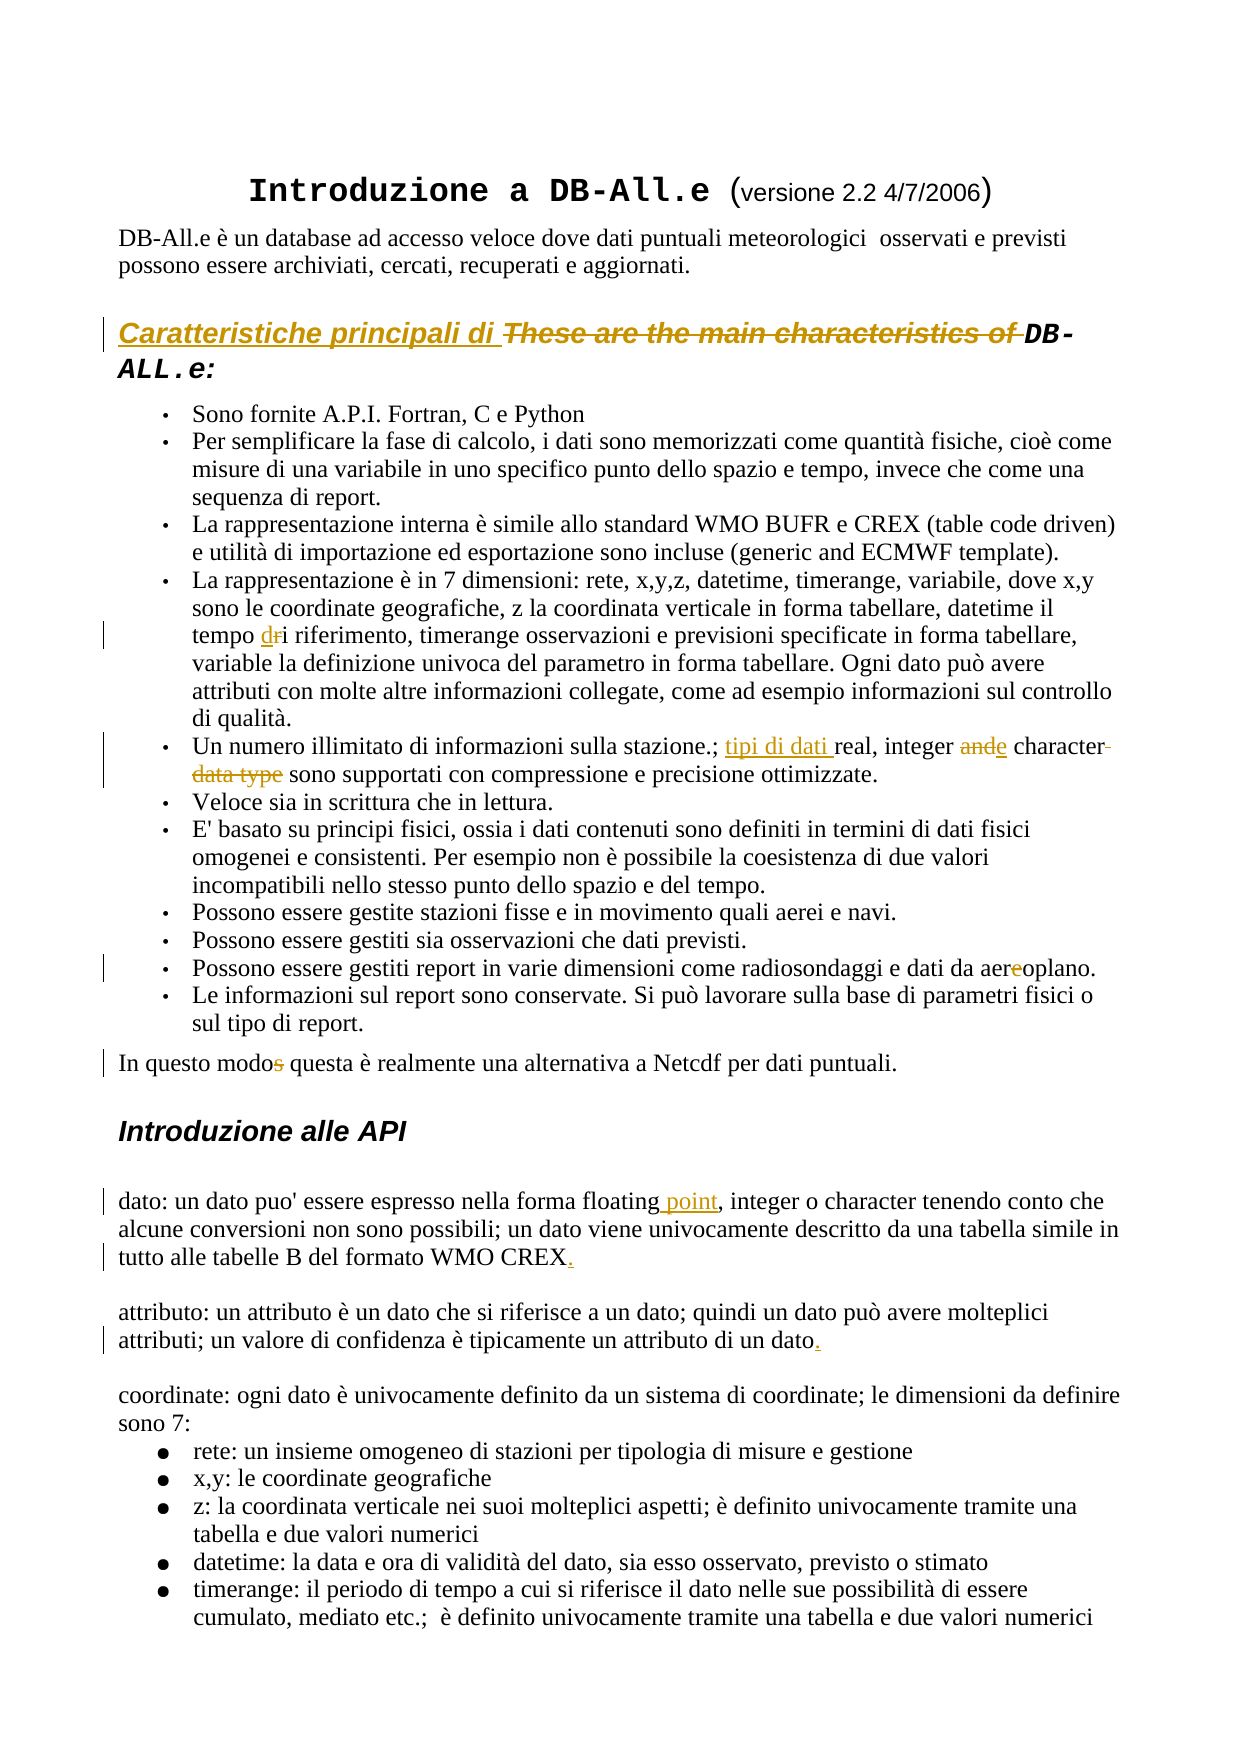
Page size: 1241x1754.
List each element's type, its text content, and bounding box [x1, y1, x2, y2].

list Veloce sia in scrittura che in lettura. [162, 788, 1122, 815]
text coordinate: ogni dato è univocamente definito da un sistema di coordinate; le dimensioni da definire sono 7: [118, 1381, 1122, 1437]
text dato: un dato puo' essere espresso nella forma floating point, integer o character tenendo conto che alcune conversioni non sono possibili; un dato viene univocamente descritto da una tabella simile in tutto alle tabelle B del formato WMO CREX. [118, 1187, 1122, 1271]
list La rappresentazione è in 7 dimensioni: rete, x,y,z, datetime, timerange, variabile, dove x,y sono le coordinate geografiche, z la coordinata verticale in forma tabellare, datetime il tempo di riferimento, timerange osservazioni e previsioni specificate in forma tabellare, variable la definizione univoca del parametro in forma tabellare. Ogni dato può avere attributi con molte altre informazioni collegate, come ad esempio informazioni sul controllo di qualità. [162, 566, 1122, 732]
list Sono fornite A.P.I. Fortran, C e Python [162, 400, 1122, 427]
list Possono essere gestiti report in varie dimensioni come radiosondaggi e dati da aeroplano. [162, 954, 1122, 982]
list Per semplificare la fase di calcolo, i dati sono memorizzati come quantità fisiche, cioè come misure di una variabile in uno specifico punto dello spazio e tempo, invece che come una sequenza di report. [162, 427, 1122, 511]
subtitle Introduzione alle API [118, 1115, 1122, 1147]
subtitle Caratteristiche principali di DB-ALL.e: [118, 317, 1122, 387]
list Le informazioni sul report sono conservate. Si può lavorare sulla base di parametri fisici o sul tipo di report. [162, 982, 1122, 1037]
list Un numero illimitato di informazioni sulla stazione.; tipi di dati real, integer e character sono supportati con compressione e precisione ottimizzate. [162, 732, 1122, 788]
text attributo: un attributo è un dato che si riferisce a un dato; quindi un dato può avere molteplici attributi; un valore di confidenza è tipicamente un attributo di un dato. [118, 1298, 1122, 1354]
subtitle Introduzione a DB-All.e (versione 2.2 4/7/2006) [118, 171, 1122, 211]
list rete: un insieme omogeneo di stazioni per tipologia di misure e gestione [156, 1437, 1122, 1464]
list datetime: la data e ora di validità del dato, sia esso osservato, previsto o stimato [156, 1548, 1122, 1575]
list z: la coordinata verticale nei suoi molteplici aspetti; è definito univocamente tramite una tabella e due valori numerici [156, 1492, 1122, 1548]
text In questo modo questa è realmente una alternativa a Netcdf per dati puntuali. [118, 1049, 1122, 1077]
list E' basato su principi fisici, ossia i dati contenuti sono definiti in termini di dati fisici omogenei e consistenti. Per esempio non è possibile la coesistenza di due valori incompatibili nello stesso punto dello spazio e del tempo. [162, 815, 1122, 898]
text DB-All.e è un database ad accesso veloce dove dati puntuali meteorologici osservati e previsti possono essere archiviati, cercati, recuperati e aggiornati. [118, 224, 1122, 279]
list timerange: il periodo di tempo a cui si riferisce il dato nelle sue possibilità di essere cumulato, mediato etc.; è definito univocamente tramite una tabella e due valori numerici [156, 1575, 1122, 1631]
list Possono essere gestite stazioni fisse e in movimento quali aerei e navi. [162, 898, 1122, 926]
list Possono essere gestiti sia osservazioni che dati previsti. [162, 926, 1122, 954]
list La rappresentazione interna è simile allo standard WMO BUFR e CREX (table code driven) e utilità di importazione ed esportazione sono incluse (generic and ECMWF template). [162, 511, 1122, 566]
list x,y: le coordinate geografiche [156, 1464, 1122, 1492]
